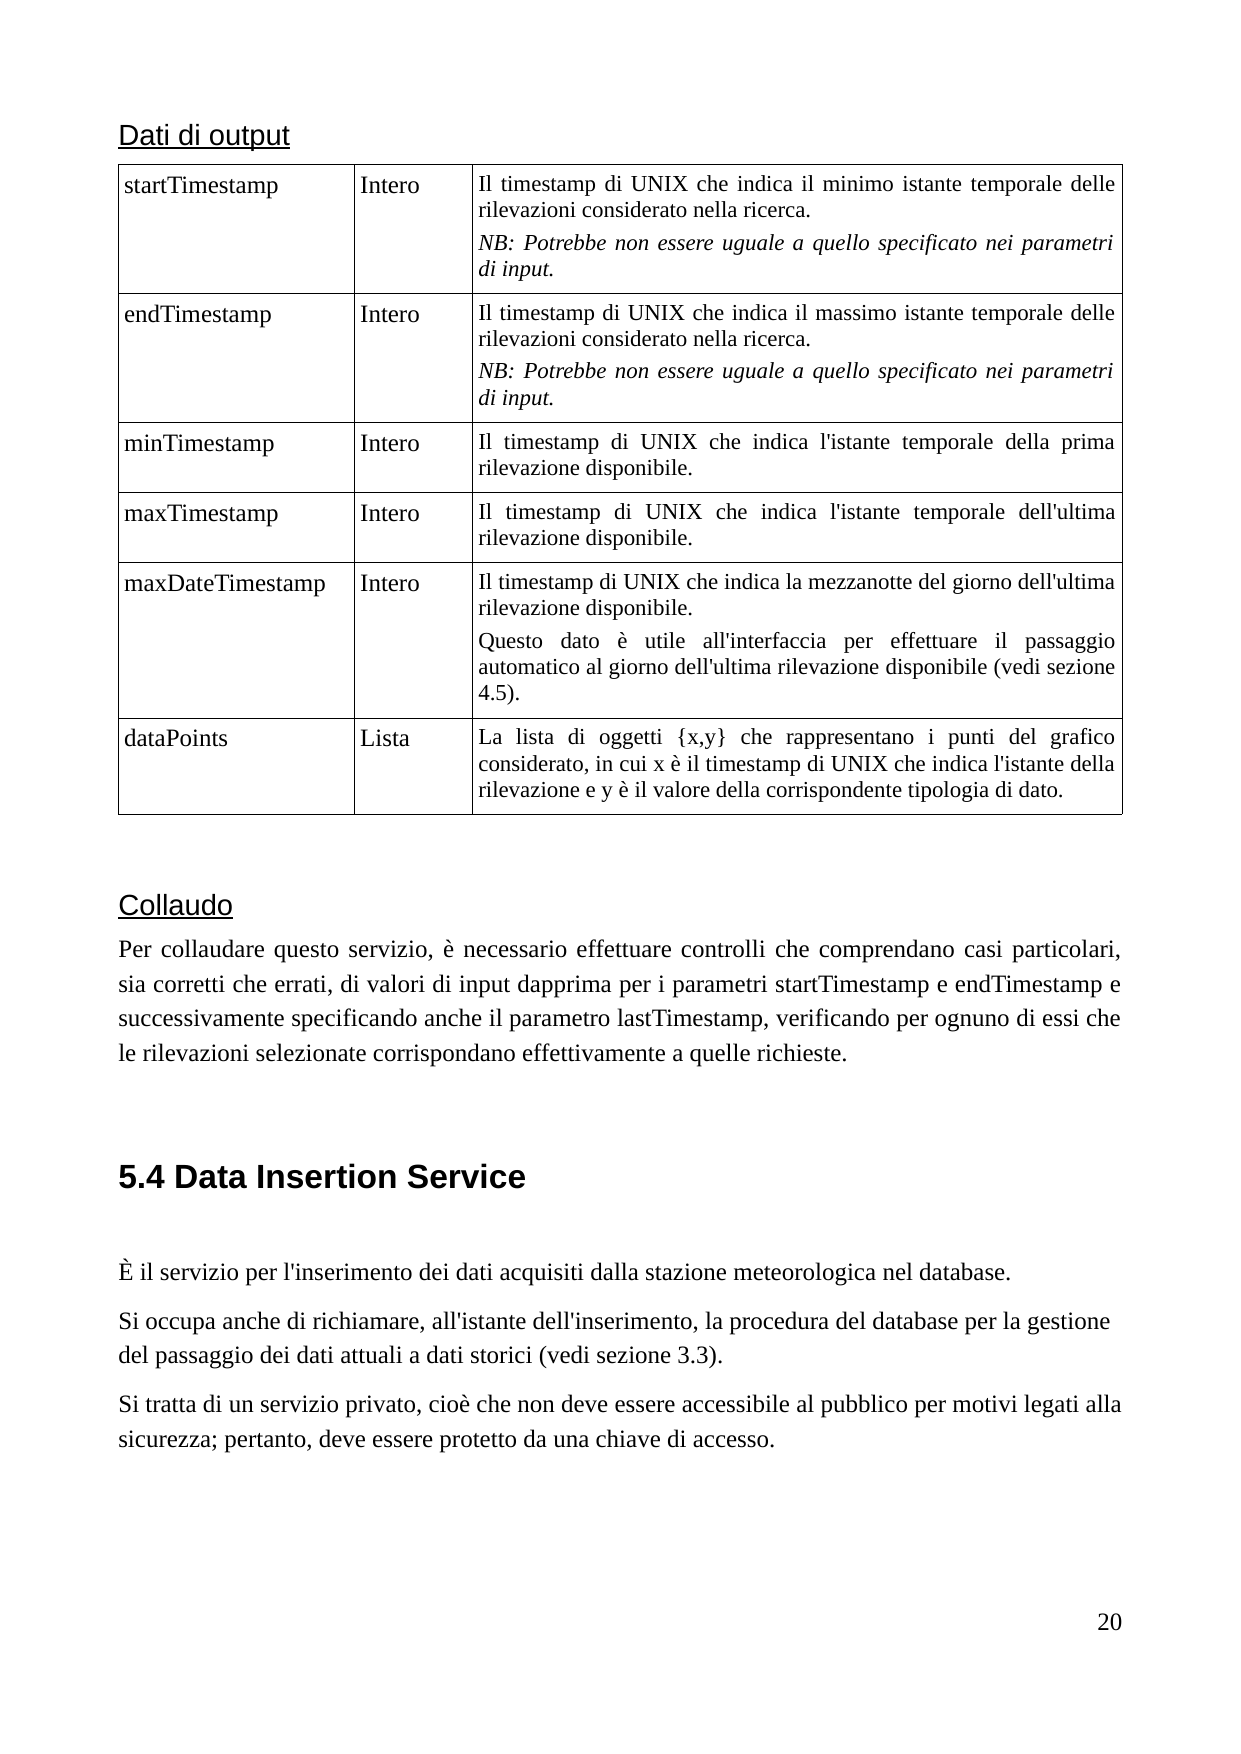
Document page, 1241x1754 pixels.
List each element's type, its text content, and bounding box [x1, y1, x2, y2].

text Per collaudare questo servizio, è necessario effettuare controlli che comprendano casi particolari, sia corretti che errati, di valori di input dapprima per i parametri startTimestamp e endTimestamp e successivamente specificando anche il parametro lastTimestamp, verificando per ognuno di essi che le rilevazioni selezionate corrispondano effettivamente a quelle richieste. [118, 934, 1122, 1066]
table_cell Intero [355, 493, 472, 562]
table_cell Lista [355, 719, 472, 814]
table_cell Il timestamp di UNIX che indica la mezzanotte del giorno dell'ultima rilevazione disponibile. Questo dato è utile all'interfaccia per effettuare il passaggio automatico al giorno dell'ultima rilevazione disponibile (vedi sezione 4.5). [473, 563, 1122, 717]
table_header Intero [355, 165, 472, 293]
table_cell Il timestamp di UNIX che indica l'istante temporale della prima rilevazione disponibile. [473, 423, 1122, 492]
table_cell maxDateTimestamp [119, 563, 354, 717]
text Si occupa anche di richiamare, all'istante dell'inserimento, la procedura del database per la gestione del passaggio dei dati attuali a dati storici (vedi sezione 3.3). [118, 1306, 1122, 1369]
table_cell maxTimestamp [119, 493, 354, 562]
table_cell Il timestamp di UNIX che indica l'istante temporale dell'ultima rilevazione disponibile. [473, 493, 1122, 562]
text È il servizio per l'inserimento dei dati acquisiti dalla stazione meteorologica nel database. [118, 1257, 1122, 1286]
subtitle Dati di output [118, 118, 1122, 152]
subtitle Collaudo [118, 888, 1122, 922]
table_cell Il timestamp di UNIX che indica il massimo istante temporale delle rilevazioni considerato nella ricerca. NB: Potrebbe non essere uguale a quello specificato nei parametri di input. [473, 294, 1122, 422]
table_header startTimestamp [119, 165, 354, 293]
table_cell endTimestamp [119, 294, 354, 422]
table_cell Intero [355, 294, 472, 422]
subtitle 5.4 Data Insertion Service [118, 1157, 1122, 1195]
table_cell minTimestamp [119, 423, 354, 492]
table_cell La lista di oggetti {x,y} che rappresentano i punti del grafico considerato, in cui x è il timestamp di UNIX che indica l'istante della rilevazione e y è il valore della corrispondente tipologia di dato. [473, 719, 1122, 814]
table_cell dataPoints [119, 719, 354, 814]
table_cell Intero [355, 423, 472, 492]
text Si tratta di un servizio privato, cioè che non deve essere accessibile al pubblico per motivi legati alla sicurezza; pertanto, deve essere protetto da una chiave di accesso. [118, 1389, 1122, 1453]
table_cell Intero [355, 563, 472, 717]
table_header Il timestamp di UNIX che indica il minimo istante temporale delle rilevazioni considerato nella ricerca. NB: Potrebbe non essere uguale a quello specificato nei parametri di input. [473, 165, 1122, 293]
